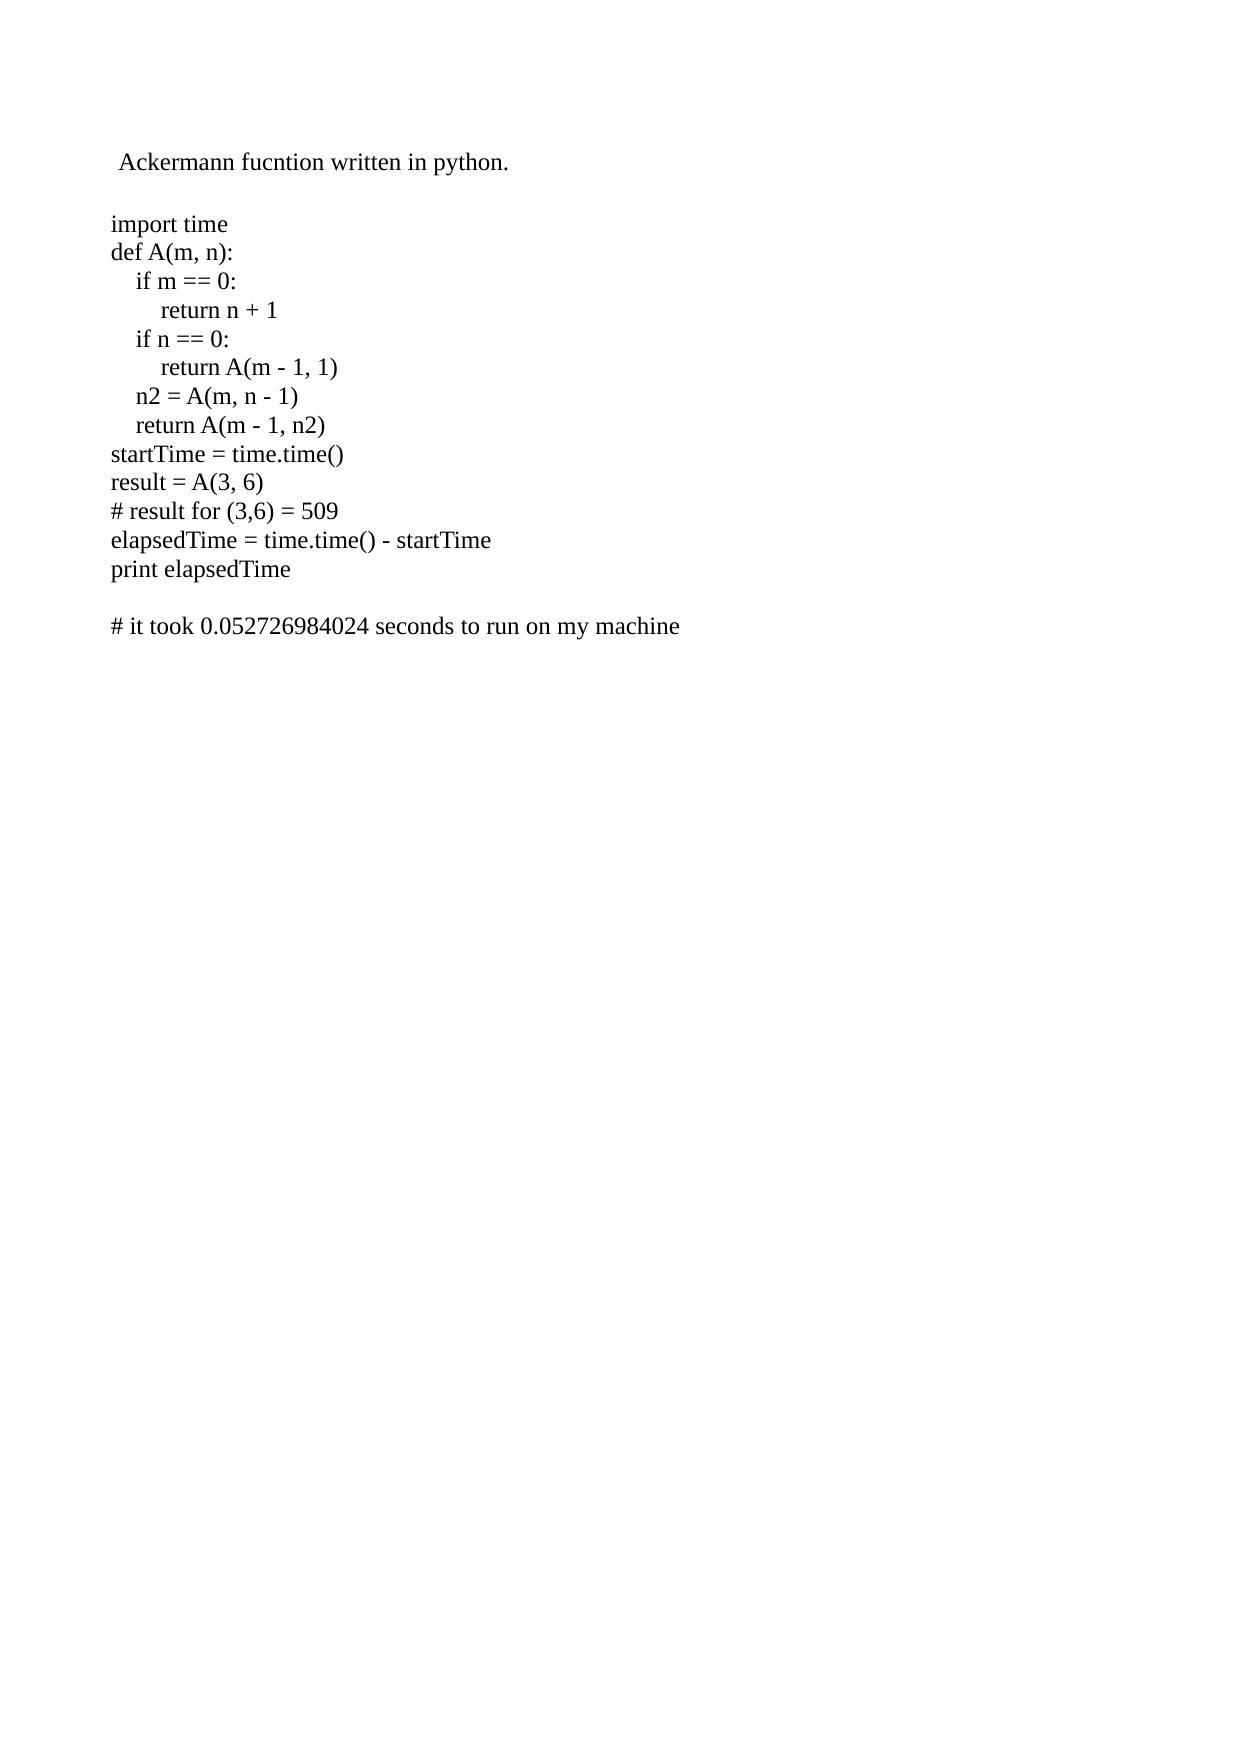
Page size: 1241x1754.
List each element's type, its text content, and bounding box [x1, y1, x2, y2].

text Ackermann fucntion written in python. [118, 147, 1122, 176]
